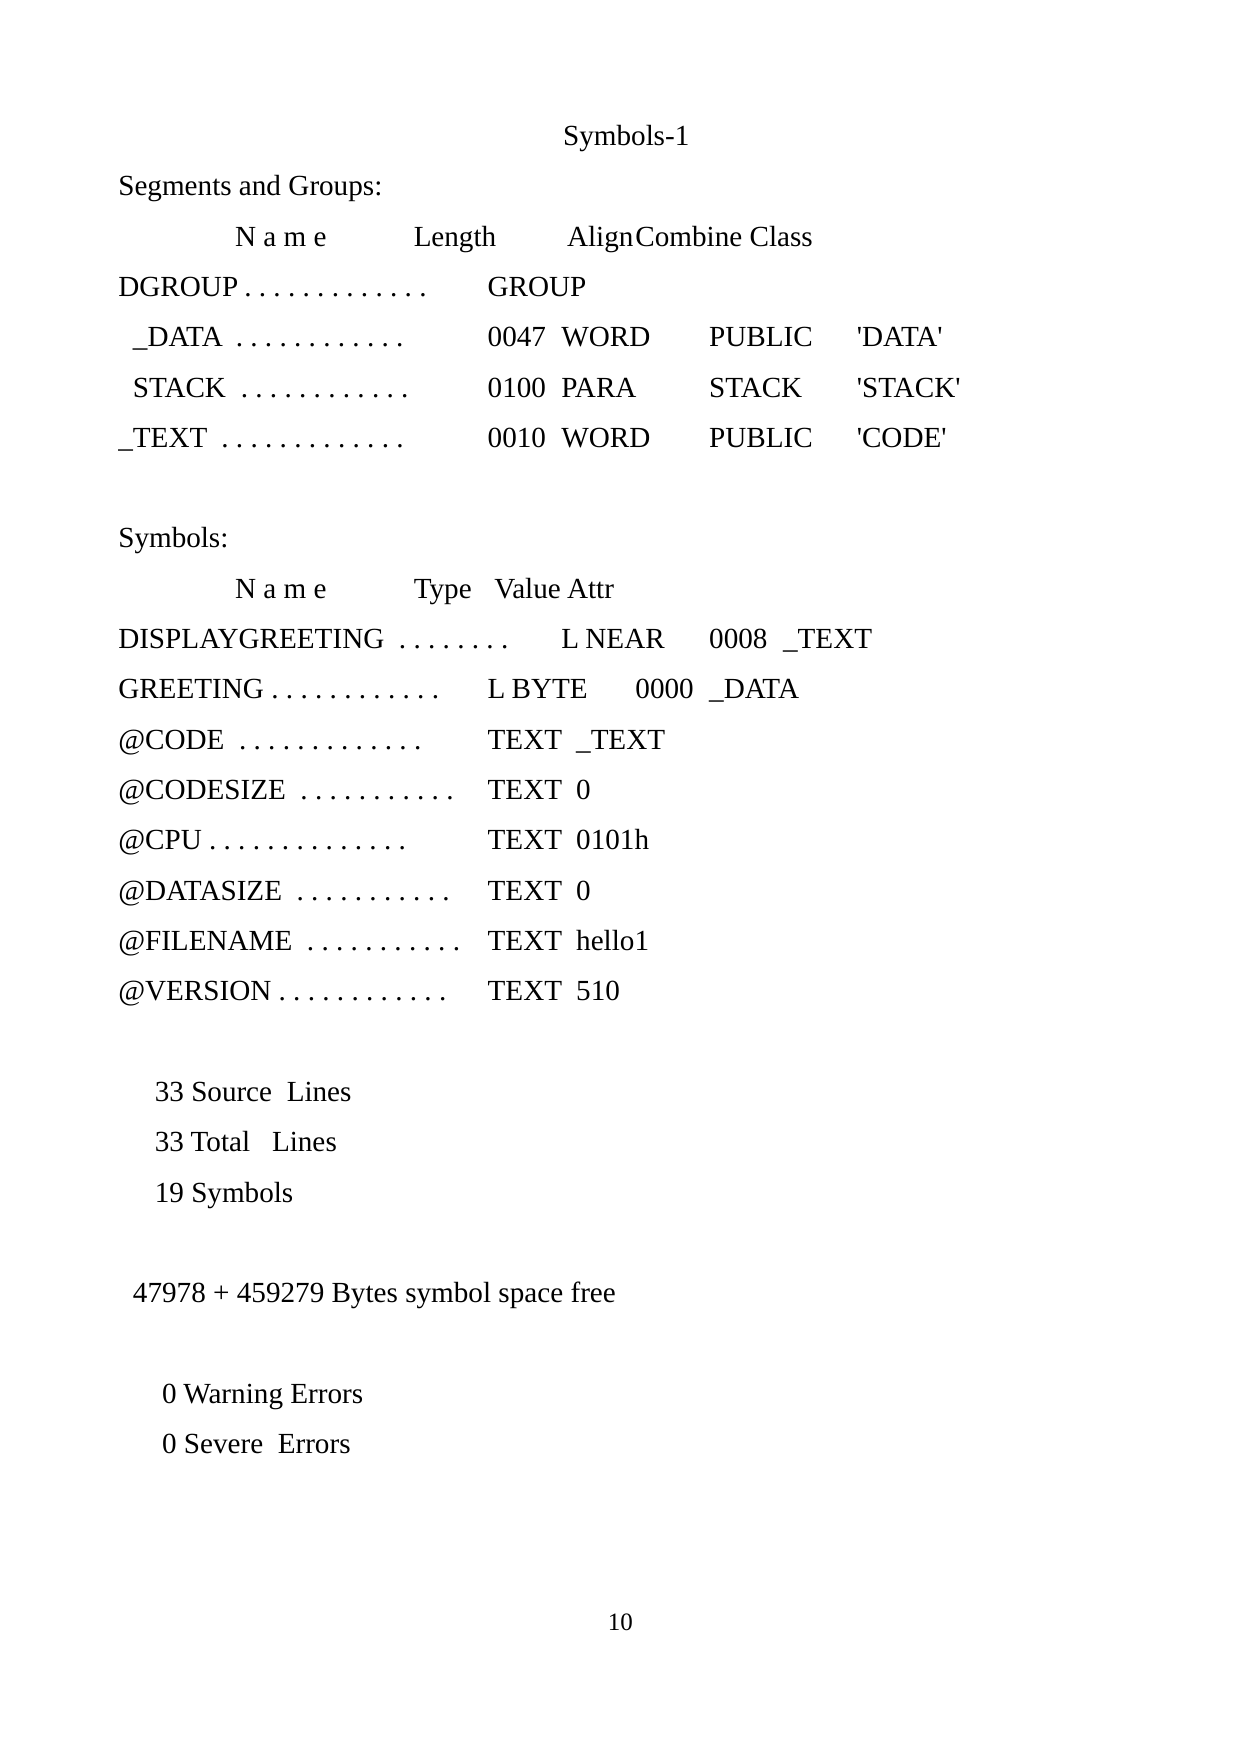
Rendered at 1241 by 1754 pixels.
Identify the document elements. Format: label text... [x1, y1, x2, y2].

text DGROUP . . . . . . . . . . . . . GROUP [118, 269, 1122, 303]
text @VERSION . . . . . . . . . . . . TEXT 510 [118, 973, 1122, 1007]
text @CPU . . . . . . . . . . . . . . TEXT 0101h [118, 822, 1122, 856]
text _DATA . . . . . . . . . . . . 0047 WORD PUBLIC 'DATA' [118, 319, 1122, 353]
text 33 Total Lines [118, 1124, 1122, 1158]
text @CODESIZE . . . . . . . . . . . TEXT 0 [118, 772, 1122, 806]
text 47978 + 459279 Bytes symbol space free [118, 1275, 1122, 1309]
text @DATASIZE . . . . . . . . . . . TEXT 0 [118, 873, 1122, 906]
text Symbols-1 [118, 118, 1122, 152]
text Symbols: [118, 521, 1122, 554]
text STACK . . . . . . . . . . . . 0100 PARA STACK 'STACK' [118, 370, 1122, 403]
text @CODE . . . . . . . . . . . . . TEXT _TEXT [118, 722, 1122, 755]
text N a m e Type Value Attr [118, 571, 1122, 604]
text DISPLAYGREETING . . . . . . . . L NEAR 0008 _TEXT [118, 621, 1122, 655]
text 0 Severe Errors [118, 1426, 1122, 1460]
text _TEXT . . . . . . . . . . . . . 0010 WORD PUBLIC 'CODE' [118, 420, 1122, 453]
text Segments and Groups: [118, 168, 1122, 202]
text 0 Warning Errors [118, 1376, 1122, 1409]
text 33 Source Lines [118, 1074, 1122, 1108]
text 19 Symbols [118, 1175, 1122, 1208]
text @FILENAME . . . . . . . . . . . TEXT hello1 [118, 923, 1122, 957]
text GREETING . . . . . . . . . . . . L BYTE 0000 _DATA [118, 672, 1122, 705]
text N a m e Length Align Combine Class [118, 219, 1122, 252]
